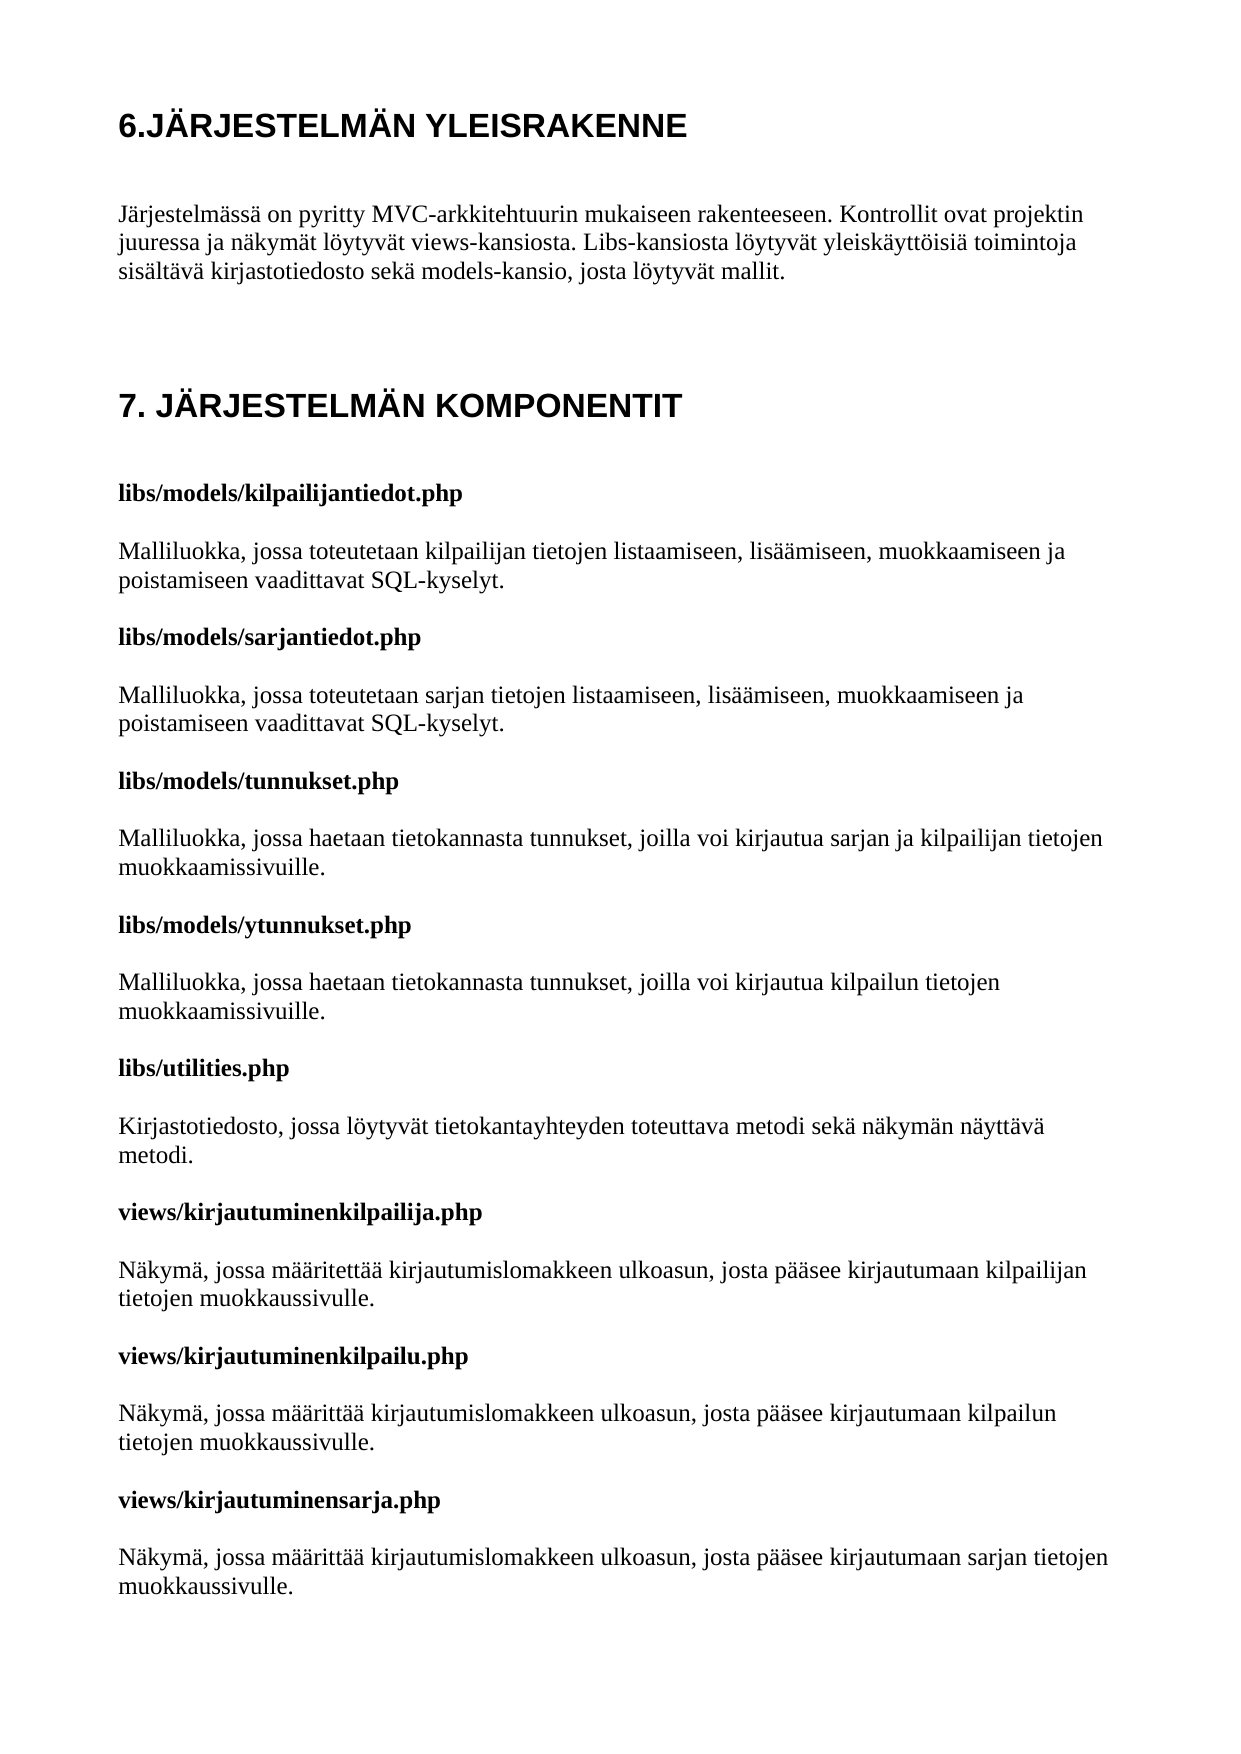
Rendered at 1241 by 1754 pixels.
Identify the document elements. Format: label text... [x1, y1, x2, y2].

text Kirjastotiedosto, jossa löytyvät tietokantayhteyden toteuttava metodi sekä näkymän näyttävä metodi. [118, 1111, 1122, 1168]
text Malliluokka, jossa haetaan tietokannasta tunnukset, joilla voi kirjautua sarjan ja kilpailijan tietojen muokkaamissivuille. [118, 823, 1122, 881]
text libs/models/sarjantiedot.php [118, 622, 1122, 651]
text Näkymä, jossa määritettää kirjautumislomakkeen ulkoasun, josta pääsee kirjautumaan kilpailijan tietojen muokkaussivulle. [118, 1255, 1122, 1312]
text Malliluokka, jossa haetaan tietokannasta tunnukset, joilla voi kirjautua kilpailun tietojen muokkaamissivuille. [118, 967, 1122, 1025]
text Näkymä, jossa määrittää kirjautumislomakkeen ulkoasun, josta pääsee kirjautumaan kilpailun tietojen muokkaussivulle. [118, 1398, 1122, 1456]
subtitle 6.JÄRJESTELMÄN YLEISRAKENNE [118, 106, 1122, 145]
text libs/utilities.php [118, 1053, 1122, 1082]
text libs/models/tunnukset.php [118, 766, 1122, 795]
text Malliluokka, jossa toteutetaan kilpailijan tietojen listaamiseen, lisäämiseen, muokkaamiseen ja poistamiseen vaadittavat SQL-kyselyt. [118, 536, 1122, 593]
text Järjestelmässä on pyritty MVC-arkkitehtuurin mukaiseen rakenteeseen. Kontrollit ovat projektin juuressa ja näkymät löytyvät views-kansiosta. Libs-kansiosta löytyvät yleiskäyttöisiä toimintoja sisältävä kirjastotiedosto sekä models-kansio, josta löytyvät mallit. [118, 199, 1122, 285]
text Näkymä, jossa määrittää kirjautumislomakkeen ulkoasun, josta pääsee kirjautumaan sarjan tietojen muokkaussivulle. [118, 1542, 1122, 1600]
text libs/models/kilpailijantiedot.php [118, 478, 1122, 507]
text libs/models/ytunnukset.php [118, 910, 1122, 938]
text views/kirjautuminensarja.php [118, 1485, 1122, 1513]
text views/kirjautuminenkilpailija.php [118, 1197, 1122, 1226]
subtitle 7. JÄRJESTELMÄN KOMPONENTIT [118, 386, 1122, 425]
text views/kirjautuminenkilpailu.php [118, 1341, 1122, 1370]
text Malliluokka, jossa toteutetaan sarjan tietojen listaamiseen, lisäämiseen, muokkaamiseen ja poistamiseen vaadittavat SQL-kyselyt. [118, 680, 1122, 737]
